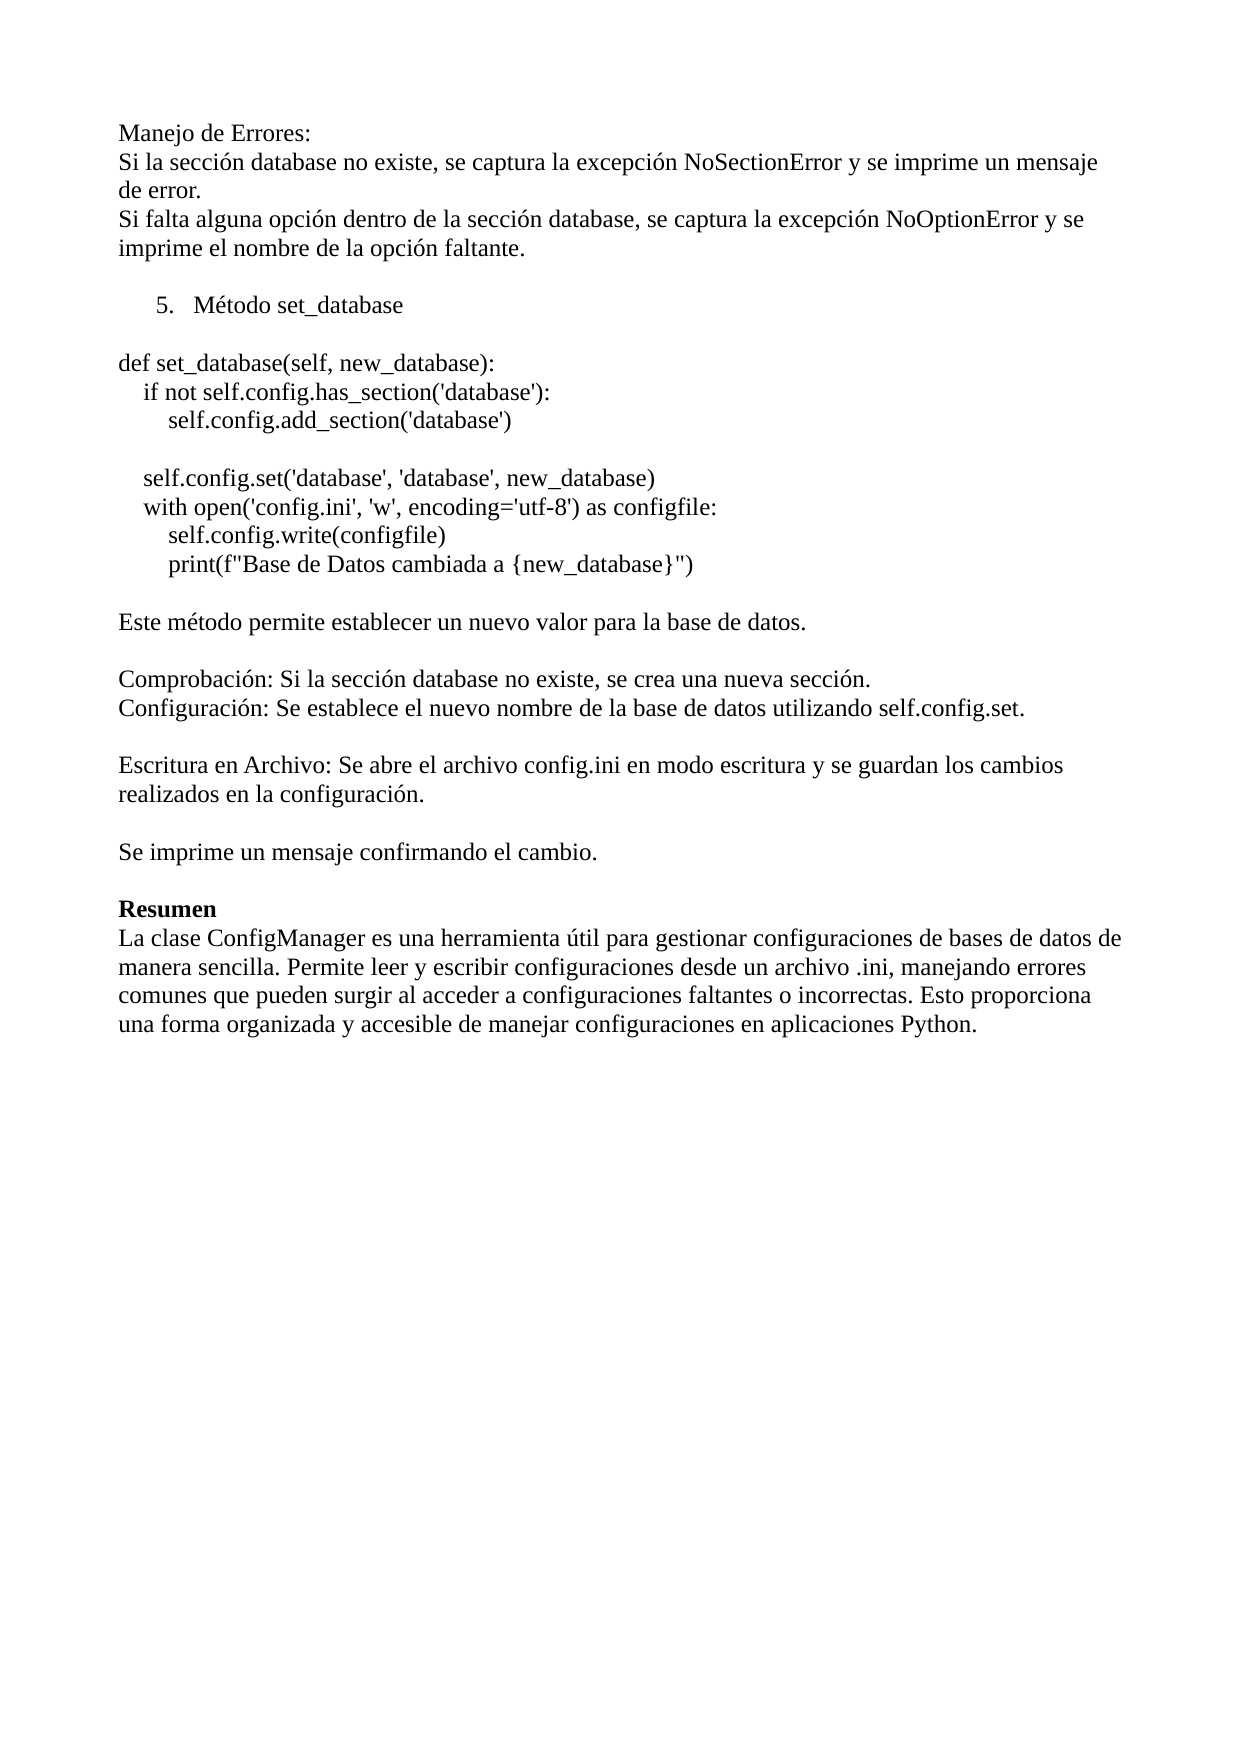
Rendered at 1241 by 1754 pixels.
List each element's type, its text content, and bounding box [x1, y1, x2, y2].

text with open('config.ini', 'w', encoding='utf-8') as configfile: [118, 492, 1122, 521]
text Si falta alguna opción dentro de la sección database, se captura la excepción NoOptionError y se imprime el nombre de la opción faltante. [118, 204, 1122, 262]
text Configuración: Se establece el nuevo nombre de la base de datos utilizando self.config.set. [118, 693, 1122, 722]
text def set_database(self, new_database): [118, 348, 1122, 377]
list Método set_database [156, 291, 1122, 319]
text self.config.set('database', 'database', new_database) [118, 463, 1122, 492]
text Se imprime un mensaje confirmando el cambio. [118, 837, 1122, 866]
text Resumen [118, 894, 1122, 923]
text self.config.add_section('database') [118, 406, 1122, 434]
text Manejo de Errores: [118, 118, 1122, 147]
text Si la sección database no existe, se captura la excepción NoSectionError y se imprime un mensaje de error. [118, 147, 1122, 204]
text print(f"Base de Datos cambiada a {new_database}") [118, 549, 1122, 578]
text Comprobación: Si la sección database no existe, se crea una nueva sección. [118, 664, 1122, 693]
text Escritura en Archivo: Se abre el archivo config.ini en modo escritura y se guardan los cambios realizados en la configuración. [118, 751, 1122, 808]
text if not self.config.has_section('database'): [118, 377, 1122, 406]
text self.config.write(configfile) [118, 521, 1122, 549]
text La clase ConfigManager es una herramienta útil para gestionar configuraciones de bases de datos de manera sencilla. Permite leer y escribir configuraciones desde un archivo .ini, manejando errores comunes que pueden surgir al acceder a configuraciones faltantes o incorrectas. Esto proporciona una forma organizada y accesible de manejar configuraciones en aplicaciones Python. [118, 923, 1122, 1038]
text Este método permite establecer un nuevo valor para la base de datos. [118, 607, 1122, 636]
